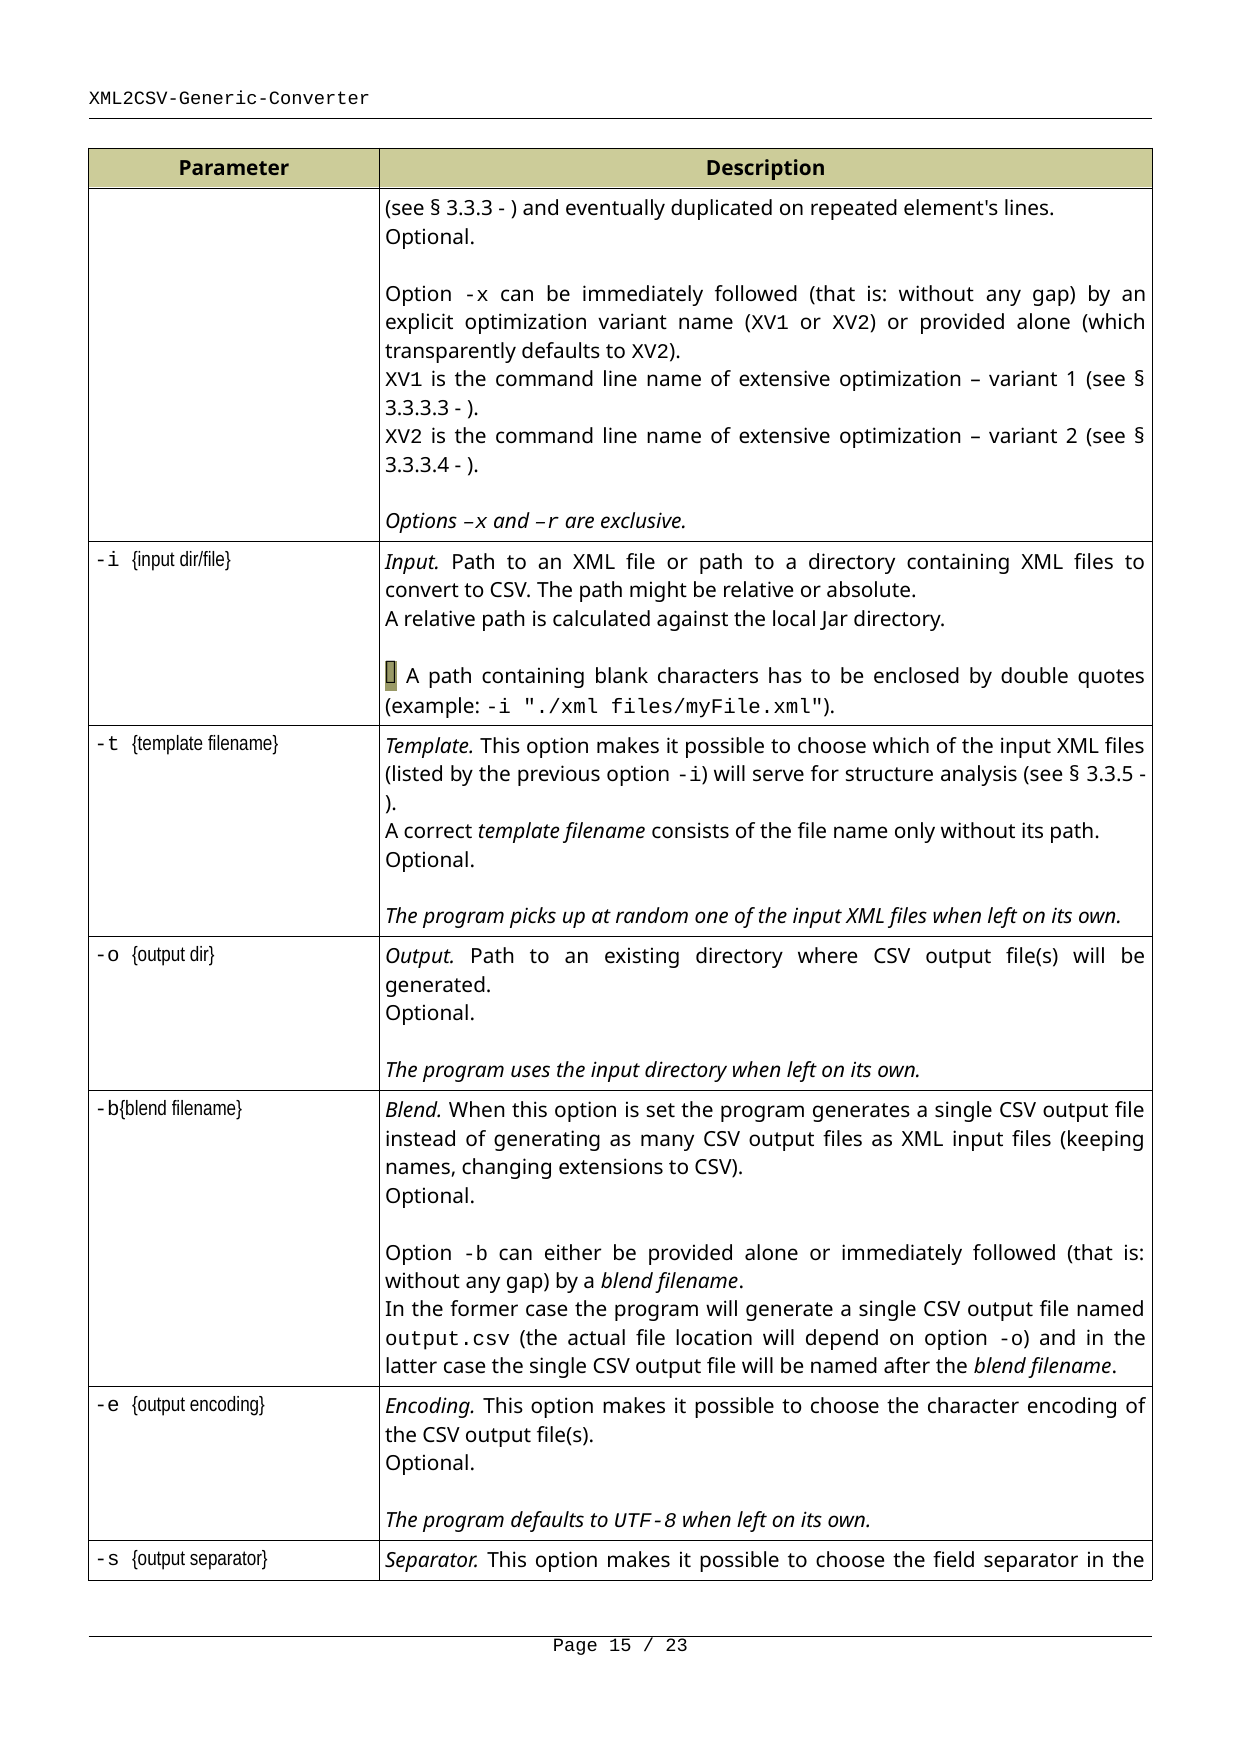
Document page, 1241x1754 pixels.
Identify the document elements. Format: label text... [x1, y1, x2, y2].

table_cell -e {output encoding} [89, 1387, 379, 1539]
table_cell (see § 3.3.3 - ) and eventually duplicated on repeated element's lines. Optional. Option -x can be immediately followed (that is: without any gap) by an explicit optimization variant name (XV1 or XV2) or provided alone (which transparently defaults to XV2). XV1 is the command line name of extensive optimization – variant 1 (see § 3.3.3.3 - ). XV2 is the command line name of extensive optimization – variant 2 (see § 3.3.3.4 - ). Options –x and –r are exclusive. [380, 189, 1152, 541]
table_cell -b{blend filename} [89, 1091, 379, 1386]
table_cell [89, 189, 379, 541]
table_cell Encoding. This option makes it possible to choose the character encoding of the CSV output file(s). Optional. The program defaults to UTF-8 when left on its own. [380, 1387, 1152, 1539]
table_cell Output. Path to an existing directory where CSV output file(s) will be generated. Optional. The program uses the input directory when left on its own. [380, 937, 1152, 1089]
table_cell Blend. When this option is set the program generates a single CSV output file instead of generating as many CSV output files as XML input files (keeping names, changing extensions to CSV). Optional. Option -b can either be provided alone or immediately followed (that is: without any gap) by a blend filename. In the former case the program will generate a single CSV output file named output.csv (the actual file location will depend on option -o) and in the latter case the single CSV output file will be named after the blend filename. [380, 1091, 1152, 1386]
table_cell -i {input dir/file} [89, 542, 379, 725]
table_cell -s {output separator} [89, 1541, 379, 1579]
table_header Description [380, 149, 1152, 187]
table_cell Input. Path to an XML file or path to a directory containing XML files to convert to CSV. The path might be relative or absolute. A relative path is calculated against the local Jar directory. P A path containing blank characters has to be enclosed by double quotes (example: -i "./xml files/myFile.xml"). [380, 542, 1152, 725]
table_cell -o {output dir} [89, 937, 379, 1089]
table_cell Separator. This option makes it possible to choose the field separator in the [380, 1541, 1152, 1579]
table_cell -t {template filename} [89, 726, 379, 936]
table_header Parameter [89, 149, 379, 187]
table_cell Template. This option makes it possible to choose which of the input XML files (listed by the previous option -i) will serve for structure analysis (see § 3.3.5 - ). A correct template filename consists of the file name only without its path. Optional. The program picks up at random one of the input XML files when left on its own. [380, 726, 1152, 936]
